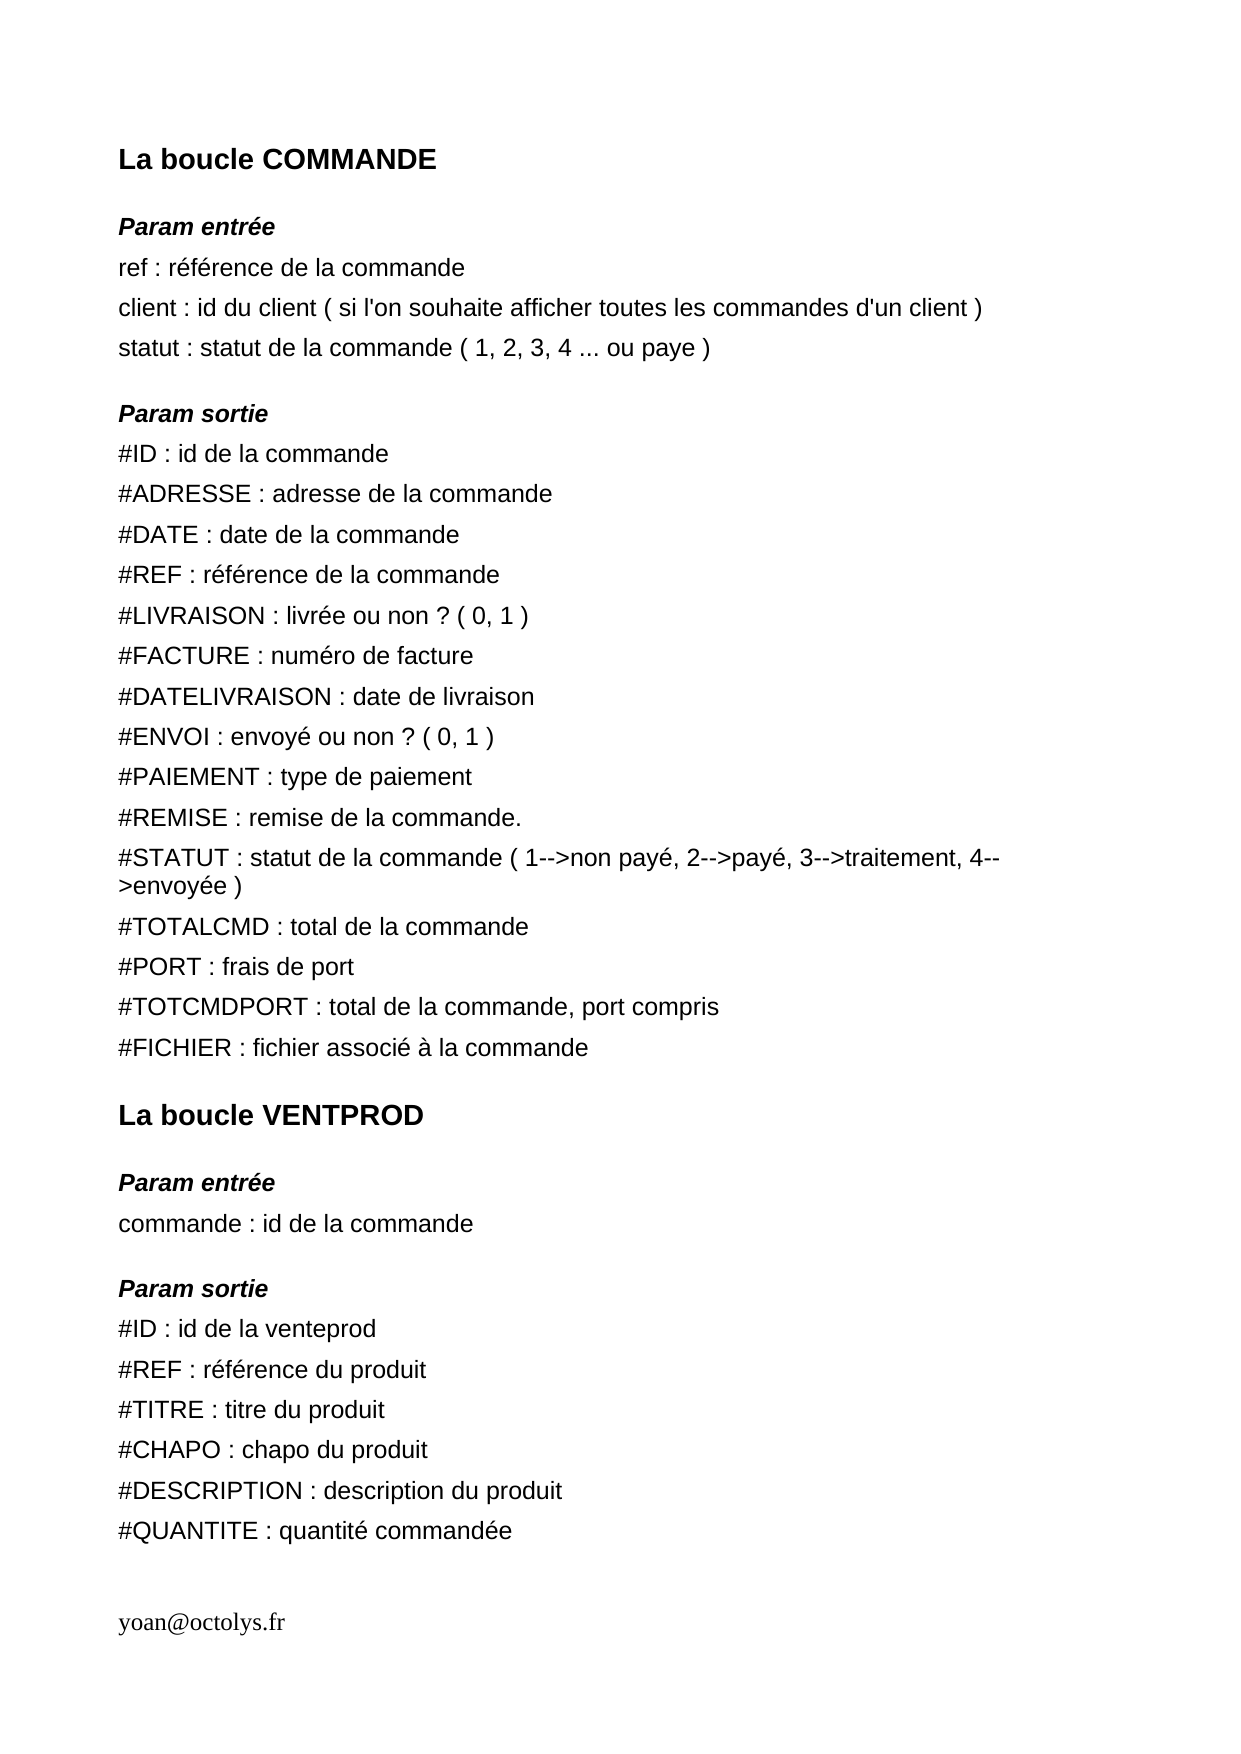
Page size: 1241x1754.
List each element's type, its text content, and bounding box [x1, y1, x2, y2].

text commande : id de la commande [118, 1209, 1122, 1237]
subtitle Param entrée [118, 1169, 1122, 1197]
text client : id du client ( si l'on souhaite afficher toutes les commandes d'un client ) [118, 294, 1122, 322]
text #REMISE : remise de la commande. [118, 804, 1122, 832]
text #STATUT : statut de la commande ( 1-->non payé, 2-->payé, 3-->traitement, 4-->envoyée ) [118, 844, 1122, 900]
text #QUANTITE : quantité commandée [118, 1517, 1122, 1545]
text #LIVRAISON : livrée ou non ? ( 0, 1 ) [118, 602, 1122, 629]
subtitle Param sortie [118, 1275, 1122, 1302]
text #DATE : date de la commande [118, 521, 1122, 549]
text #TOTALCMD : total de la commande [118, 912, 1122, 940]
text #ID : id de la venteprod [118, 1315, 1122, 1343]
text #ENVOI : envoyé ou non ? ( 0, 1 ) [118, 723, 1122, 751]
text ref : référence de la commande [118, 253, 1122, 281]
subtitle Param entrée [118, 213, 1122, 241]
subtitle La boucle COMMANDE [118, 143, 1122, 176]
text #DESCRIPTION : description du produit [118, 1477, 1122, 1504]
text #TITRE : titre du produit [118, 1396, 1122, 1424]
text #FICHIER : fichier associé à la commande [118, 1034, 1122, 1062]
text statut : statut de la commande ( 1, 2, 3, 4 ... ou paye ) [118, 334, 1122, 362]
text #TOTCMDPORT : total de la commande, port compris [118, 993, 1122, 1021]
text #REF : référence du produit [118, 1355, 1122, 1383]
subtitle Param sortie [118, 400, 1122, 427]
text #REF : référence de la commande [118, 561, 1122, 589]
text #PAIEMENT : type de paiement [118, 763, 1122, 791]
text #PORT : frais de port [118, 953, 1122, 981]
text #DATELIVRAISON : date de livraison [118, 682, 1122, 710]
text #ID : id de la commande [118, 440, 1122, 468]
text #ADRESSE : adresse de la commande [118, 480, 1122, 508]
text #FACTURE : numéro de facture [118, 642, 1122, 670]
text #CHAPO : chapo du produit [118, 1436, 1122, 1464]
subtitle La boucle VENTPROD [118, 1099, 1122, 1132]
